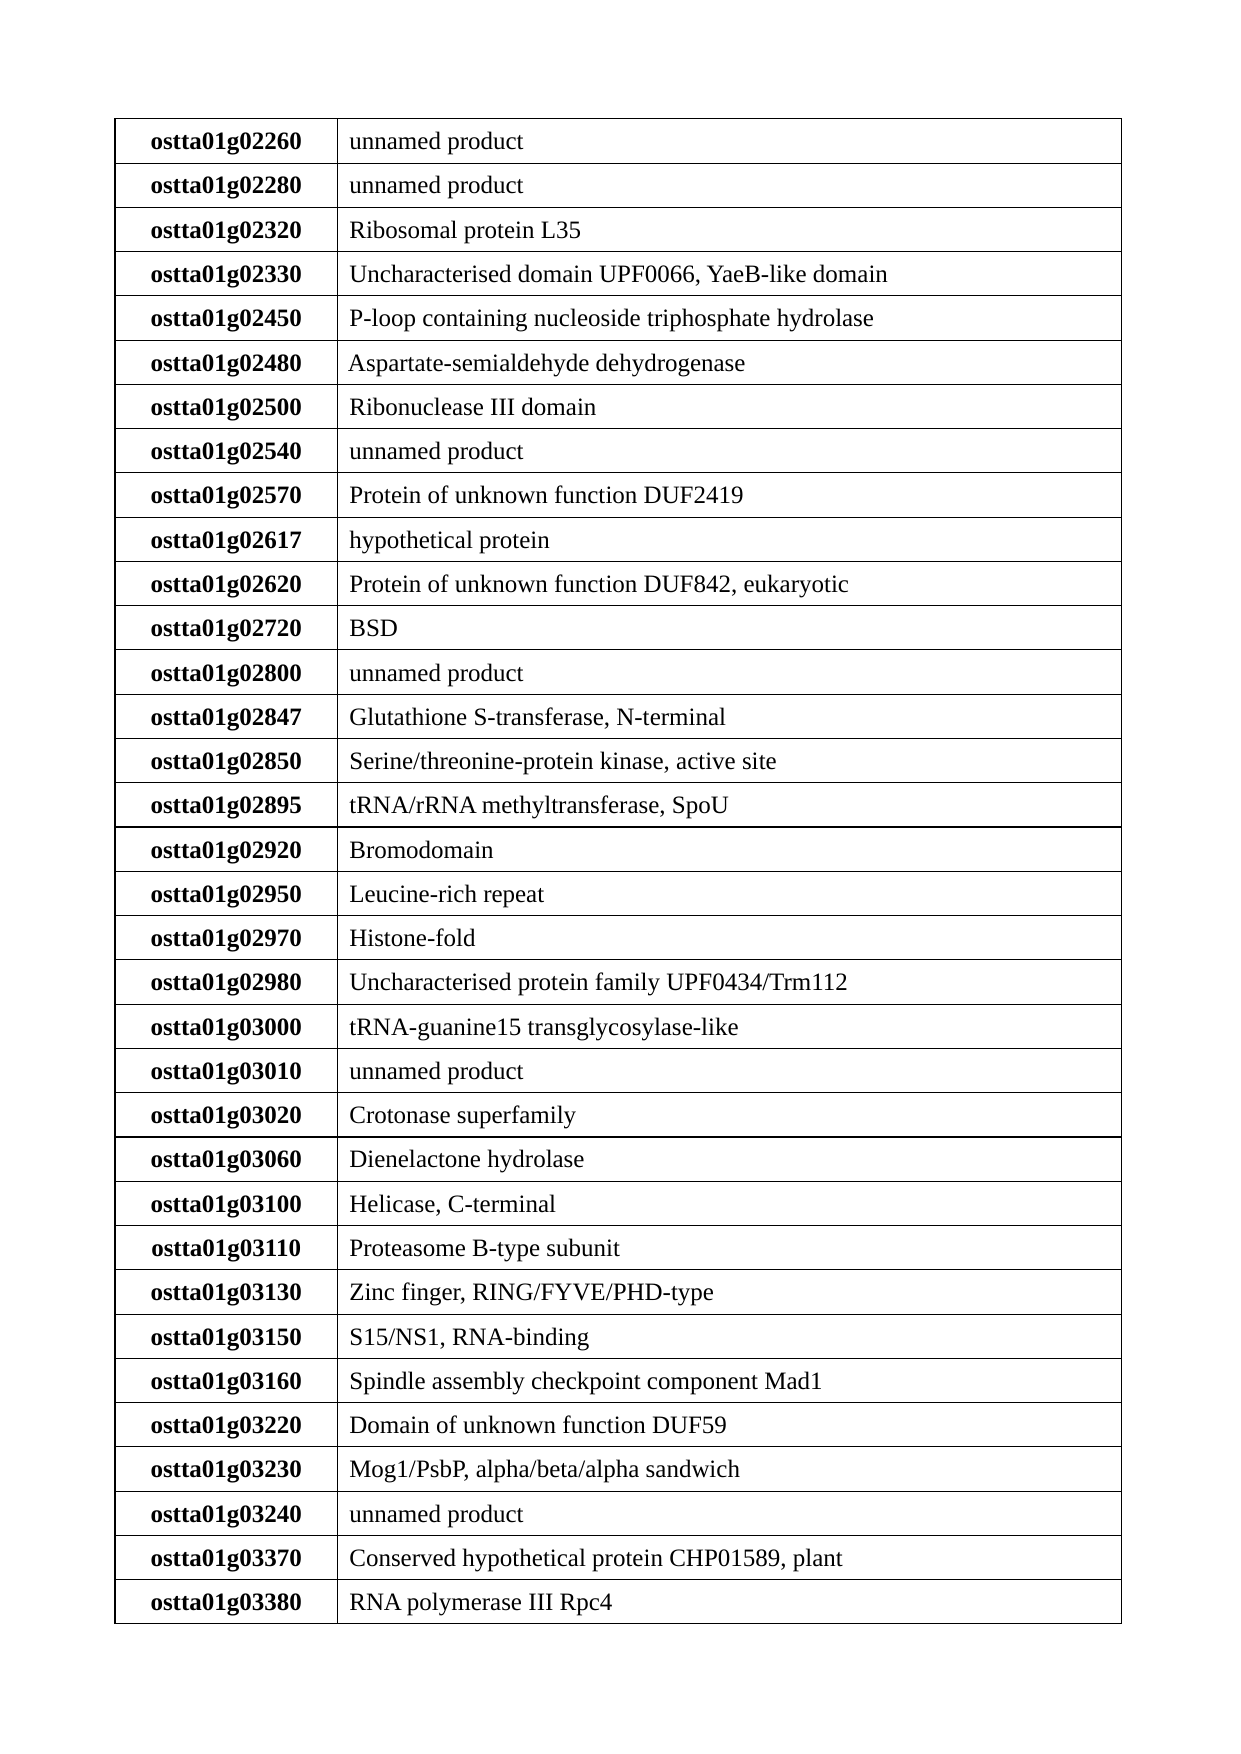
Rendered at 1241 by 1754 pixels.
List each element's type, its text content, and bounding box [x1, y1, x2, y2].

table_cell ostta01g02847 [116, 695, 337, 738]
table_cell Helicase, C-terminal [338, 1182, 1121, 1225]
table_cell ostta01g02320 [116, 208, 337, 251]
table_cell [1122, 649, 1240, 694]
table_cell Aspartate-semialdehyde dehydrogenase [338, 341, 1121, 384]
table_cell [1122, 959, 1240, 1003]
table_cell ostta01g03060 [116, 1138, 337, 1181]
table_cell Protein of unknown function DUF2419 [338, 473, 1121, 517]
table_cell [1122, 472, 1240, 517]
table_cell ostta01g02950 [116, 872, 337, 915]
table_cell [1122, 605, 1240, 649]
table_cell unnamed product [338, 1049, 1121, 1092]
table_cell Spindle assembly checkpoint component Mad1 [338, 1359, 1121, 1402]
table_cell [1122, 517, 1240, 561]
table_cell unnamed product [338, 650, 1121, 694]
table_cell [1122, 340, 1240, 384]
table_cell Crotonase superfamily [338, 1093, 1121, 1136]
table_cell ostta01g02480 [116, 341, 337, 384]
table_cell ostta01g02800 [116, 650, 337, 694]
table_cell ostta01g02920 [116, 828, 337, 871]
table_cell Bromodomain [338, 828, 1121, 871]
table_cell [1122, 738, 1240, 782]
table_cell tRNA/rRNA methyltransferase, SpoU [338, 783, 1121, 826]
table_cell [1122, 118, 1240, 162]
table_cell [1122, 384, 1240, 428]
table_cell [1122, 561, 1240, 605]
table_cell Uncharacterised protein family UPF0434/Trm112 [338, 960, 1121, 1003]
table_cell [1122, 163, 1240, 207]
table_cell [1122, 1136, 1240, 1181]
table_cell [1122, 1446, 1240, 1491]
table_cell unnamed product [338, 1492, 1121, 1535]
table_cell Ribosomal protein L35 [338, 208, 1121, 251]
table_cell BSD [338, 606, 1121, 649]
table_cell ostta01g02500 [116, 385, 337, 428]
table_cell ostta01g03130 [116, 1270, 337, 1313]
table_cell Leucine-rich repeat [338, 872, 1121, 915]
table_cell Domain of unknown function DUF59 [338, 1403, 1121, 1446]
table_cell [1122, 1269, 1240, 1313]
table_cell ostta01g03220 [116, 1403, 337, 1446]
table_cell [1122, 782, 1240, 826]
table_cell ostta01g02850 [116, 739, 337, 782]
table_cell Mog1/PsbP, alpha/beta/alpha sandwich [338, 1447, 1121, 1491]
table_cell ostta01g03010 [116, 1049, 337, 1092]
table_cell ostta01g02260 [116, 119, 337, 162]
table_cell [1122, 1225, 1240, 1269]
table_cell Ribonuclease III domain [338, 385, 1121, 428]
table_cell ostta01g03380 [116, 1580, 337, 1623]
table_cell [1122, 1004, 1240, 1048]
table_cell ostta01g02617 [116, 518, 337, 561]
table_cell ostta01g03150 [116, 1315, 337, 1358]
table_cell ostta01g02895 [116, 783, 337, 826]
table_cell Serine/threonine-protein kinase, active site [338, 739, 1121, 782]
table_cell ostta01g02450 [116, 296, 337, 339]
table_cell [1122, 915, 1240, 959]
table_cell [1122, 871, 1240, 915]
table_cell [1122, 428, 1240, 472]
table_cell ostta01g03370 [116, 1536, 337, 1579]
table_cell ostta01g03230 [116, 1447, 337, 1491]
table_cell Conserved hypothetical protein CHP01589, plant [338, 1536, 1121, 1579]
table_cell Glutathione S-transferase, N-terminal [338, 695, 1121, 738]
table_cell tRNA-guanine15 transglycosylase-like [338, 1005, 1121, 1048]
table_cell Uncharacterised domain UPF0066, YaeB-like domain [338, 252, 1121, 295]
table_cell [1122, 295, 1240, 339]
table_cell ostta01g03020 [116, 1093, 337, 1136]
table_cell unnamed product [338, 119, 1121, 162]
table_cell P-loop containing nucleoside triphosphate hydrolase [338, 296, 1121, 339]
table_cell ostta01g02540 [116, 429, 337, 472]
table_cell [1122, 1314, 1240, 1358]
table_cell ostta01g03000 [116, 1005, 337, 1048]
table_cell Zinc finger, RING/FYVE/PHD-type [338, 1270, 1121, 1313]
table_cell ostta01g02570 [116, 473, 337, 517]
table_cell Histone-fold [338, 916, 1121, 959]
table_cell ostta01g02280 [116, 164, 337, 207]
table_cell [1122, 1048, 1240, 1092]
table_cell ostta01g02620 [116, 562, 337, 605]
table_cell S15/NS1, RNA-binding [338, 1315, 1121, 1358]
table_cell [1122, 1358, 1240, 1402]
table_cell hypothetical protein [338, 518, 1121, 561]
table_cell ostta01g02330 [116, 252, 337, 295]
table_cell Protein of unknown function DUF842, eukaryotic [338, 562, 1121, 605]
table_cell [1122, 1579, 1240, 1623]
table_cell unnamed product [338, 164, 1121, 207]
table_cell unnamed product [338, 429, 1121, 472]
table_cell [1122, 826, 1240, 871]
table_cell ostta01g03160 [116, 1359, 337, 1402]
table_cell RNA polymerase III Rpc4 [338, 1580, 1121, 1623]
table_cell ostta01g03110 [116, 1226, 337, 1269]
table_cell ostta01g03240 [116, 1492, 337, 1535]
table_cell ostta01g02980 [116, 960, 337, 1003]
table_cell [1122, 207, 1240, 251]
table_cell ostta01g02720 [116, 606, 337, 649]
table_cell [1122, 1402, 1240, 1446]
table_cell [1122, 694, 1240, 738]
table_cell Dienelactone hydrolase [338, 1138, 1121, 1181]
table_cell ostta01g03100 [116, 1182, 337, 1225]
table_cell [1122, 1181, 1240, 1225]
table_cell [1122, 1092, 1240, 1136]
table_cell Proteasome B-type subunit [338, 1226, 1121, 1269]
table_cell [1122, 1491, 1240, 1535]
table_cell ostta01g02970 [116, 916, 337, 959]
table_cell [1122, 1535, 1240, 1579]
table_cell [1122, 251, 1240, 295]
